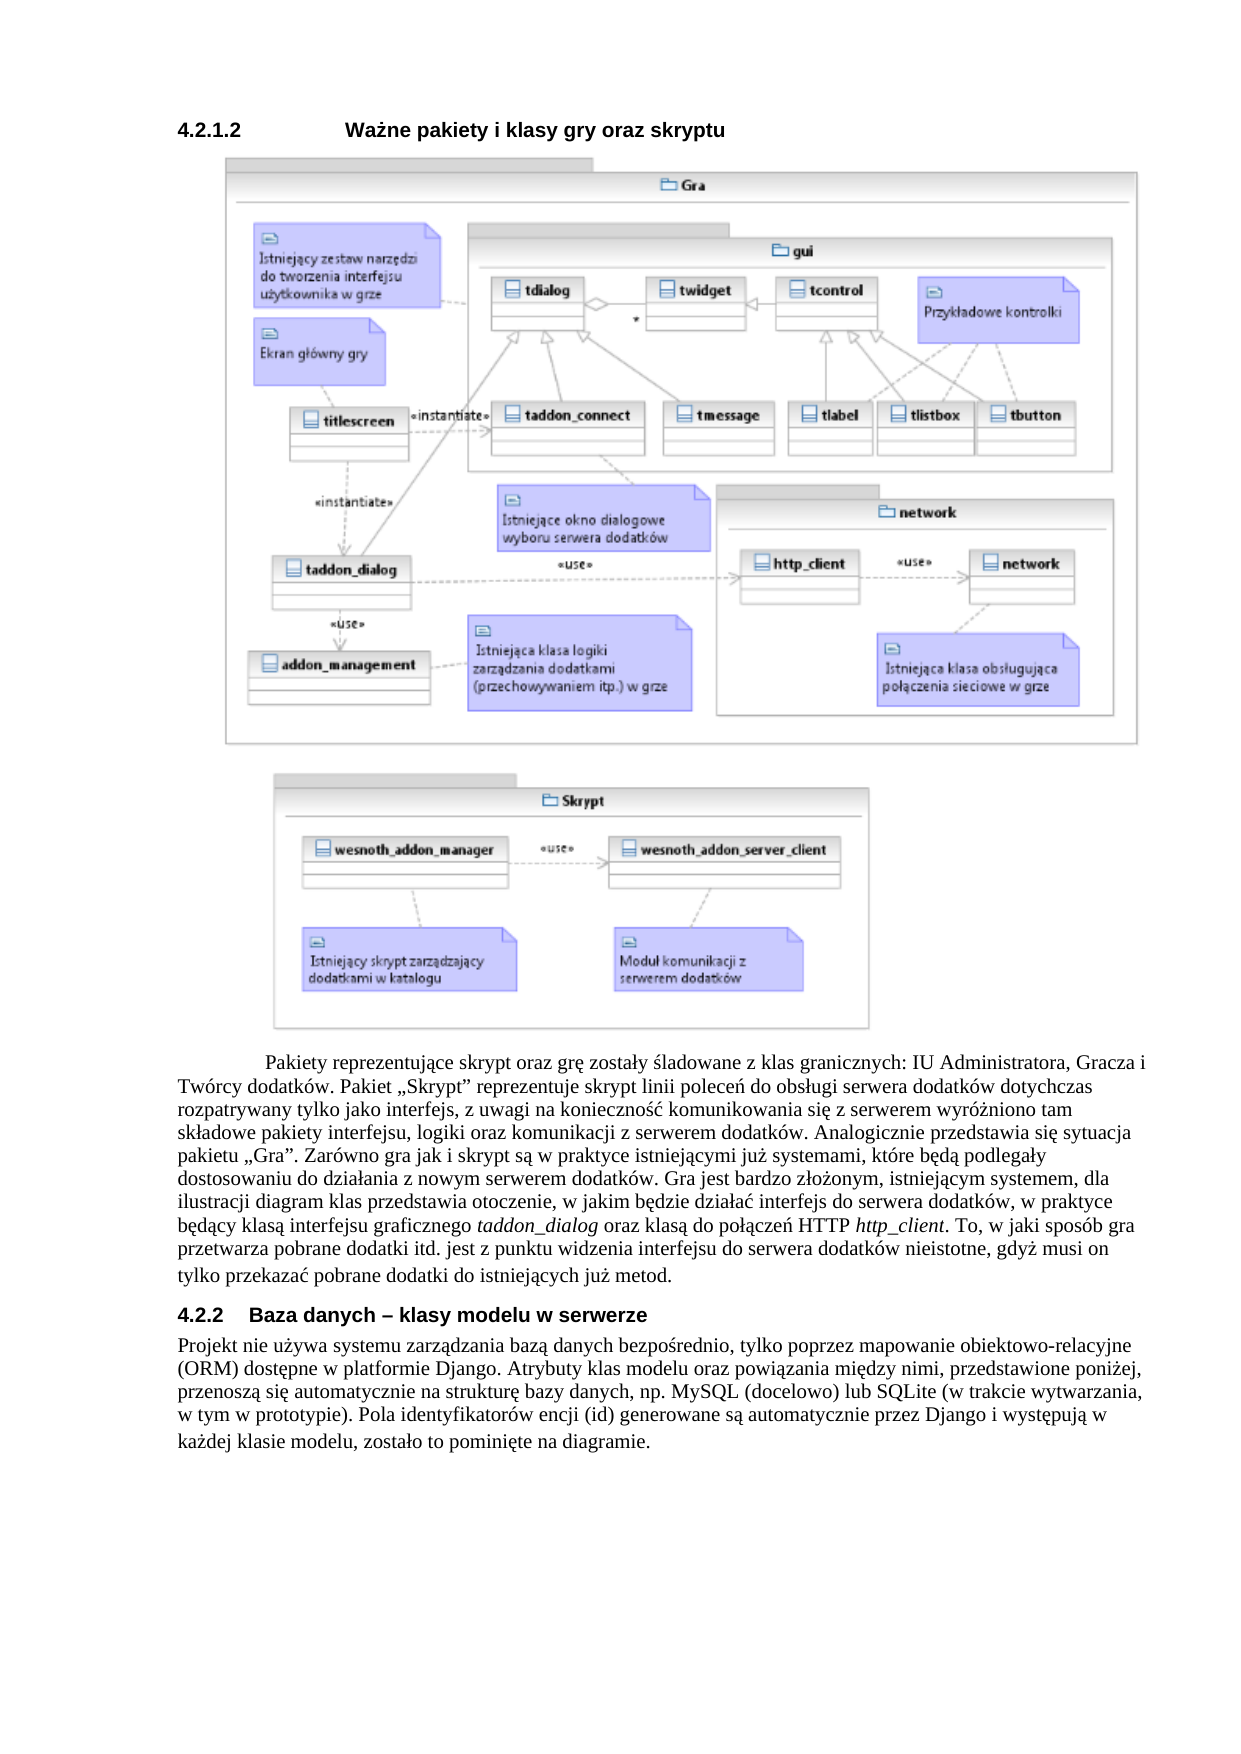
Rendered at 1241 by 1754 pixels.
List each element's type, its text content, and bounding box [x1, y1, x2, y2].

subtitle Baza danych – klasy modelu w serwerze [248, 1300, 648, 1328]
subtitle 4.2.2 [177, 1300, 224, 1328]
subtitle [654, 1300, 1152, 1328]
subtitle 4.2.1.2 Ważne pakiety i klasy gry oraz skryptu [726, 118, 1152, 142]
text Pakiety reprezentujące skrypt oraz grę zostały śladowane z klas granicznych: IU Administratora, Gracza i Twórcy dodatków. Pakiet „Skrypt” reprezentuje skrypt linii poleceń do obsługi serwera dodatków dotychczas rozpatrywany tylko jako interfejs, z uwagi na konieczność komunikowania się z serwerem wyróżniono tam składowe pakiety interfejsu, logiki oraz komunikacji z serwerem dodatków. Analogicznie przedstawia się sytuacja pakietu „Gra”. Zarówno gra jak i skrypt są w praktyce istniejącymi już systemami, które będą podlegały dostosowaniu do działania z nowym serwerem dodatków. Gra jest bardzo złożonym, istniejącym systemem, dla ilustracji diagram klas przedstawia otoczenie, w jakim będzie działać interfejs do serwera dodatków, w praktyce będący klasą interfejsu graficznego taddon_dialog oraz klasą do połączeń HTTP http_client. To, w jaki sposób gra przetwarza pobrane dodatki itd. jest z punktu widzenia interfejsu do serwera dodatków nieistotne, gdyż musi on tylko przekazać pobrane dodatki do istniejących już metod. [177, 1074, 1152, 1287]
text Projekt nie używa systemu zarządzania bazą danych bezpośrednio, tylko poprzez mapowanie obiektowo-relacyjne (ORM) dostępne w platformie Django. Atrybuty klas modelu oraz powiązania między nimi, przedstawione poniżej, przenoszą się automatycznie na strukturę bazy danych, np. MySQL (docelowo) lub SQLite (w trakcie wytwarzania, w tym w prototypie). Pola identyfikatorów encji (id) generowane są automatycznie przez Django i występują w każdej klasie modelu, zostało to pominięte na diagramie. [657, 1334, 1152, 1454]
picture [177, 147, 1152, 1042]
